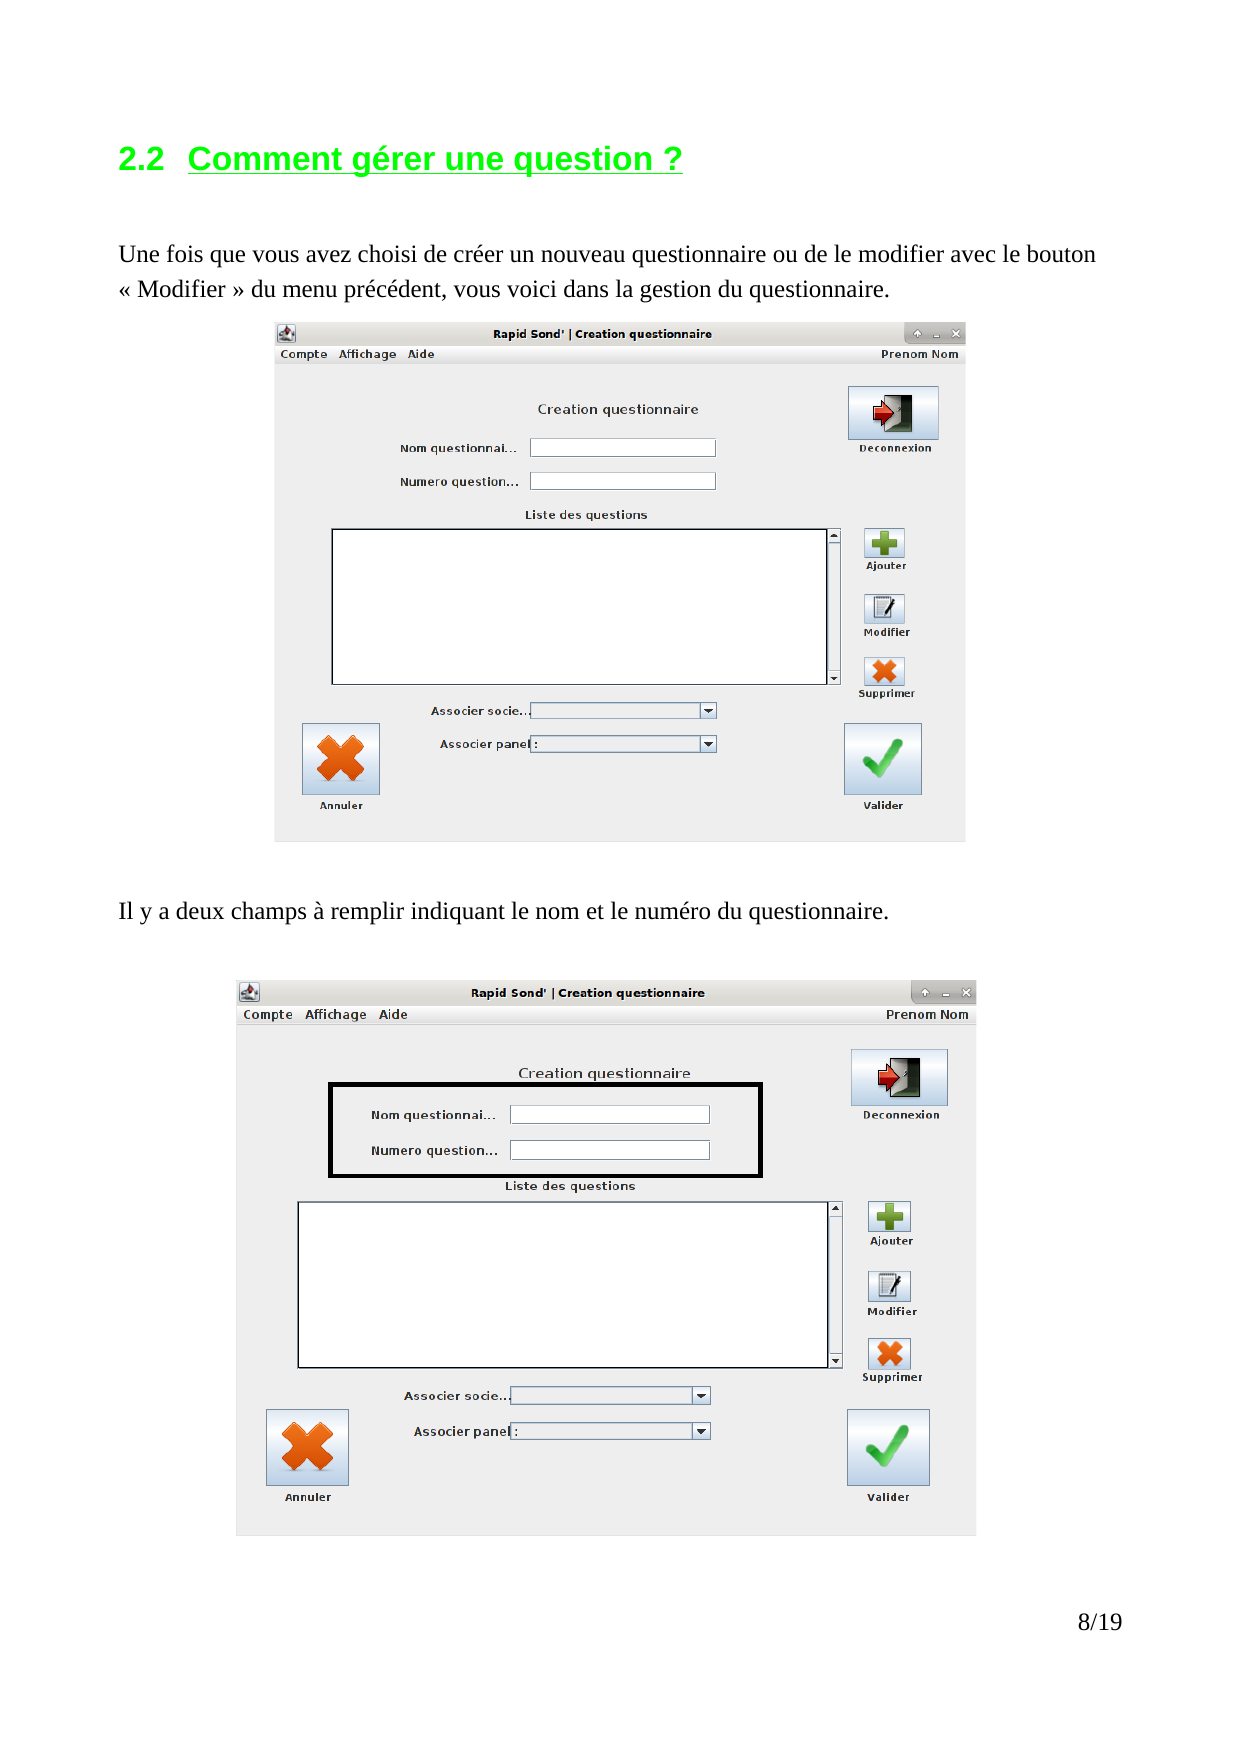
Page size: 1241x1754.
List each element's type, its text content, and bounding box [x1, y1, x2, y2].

text Il y a deux champs à remplir indiquant le nom et le numéro du questionnaire. [118, 896, 1122, 925]
subtitle Comment gérer une question ? [118, 139, 1122, 178]
picture [236, 980, 977, 1536]
picture [274, 322, 966, 842]
text Une fois que vous avez choisi de créer un nouveau questionnaire ou de le modifier avec le bouton « Modifier » du menu précédent, vous voici dans la gestion du questionnaire. [118, 239, 1122, 302]
